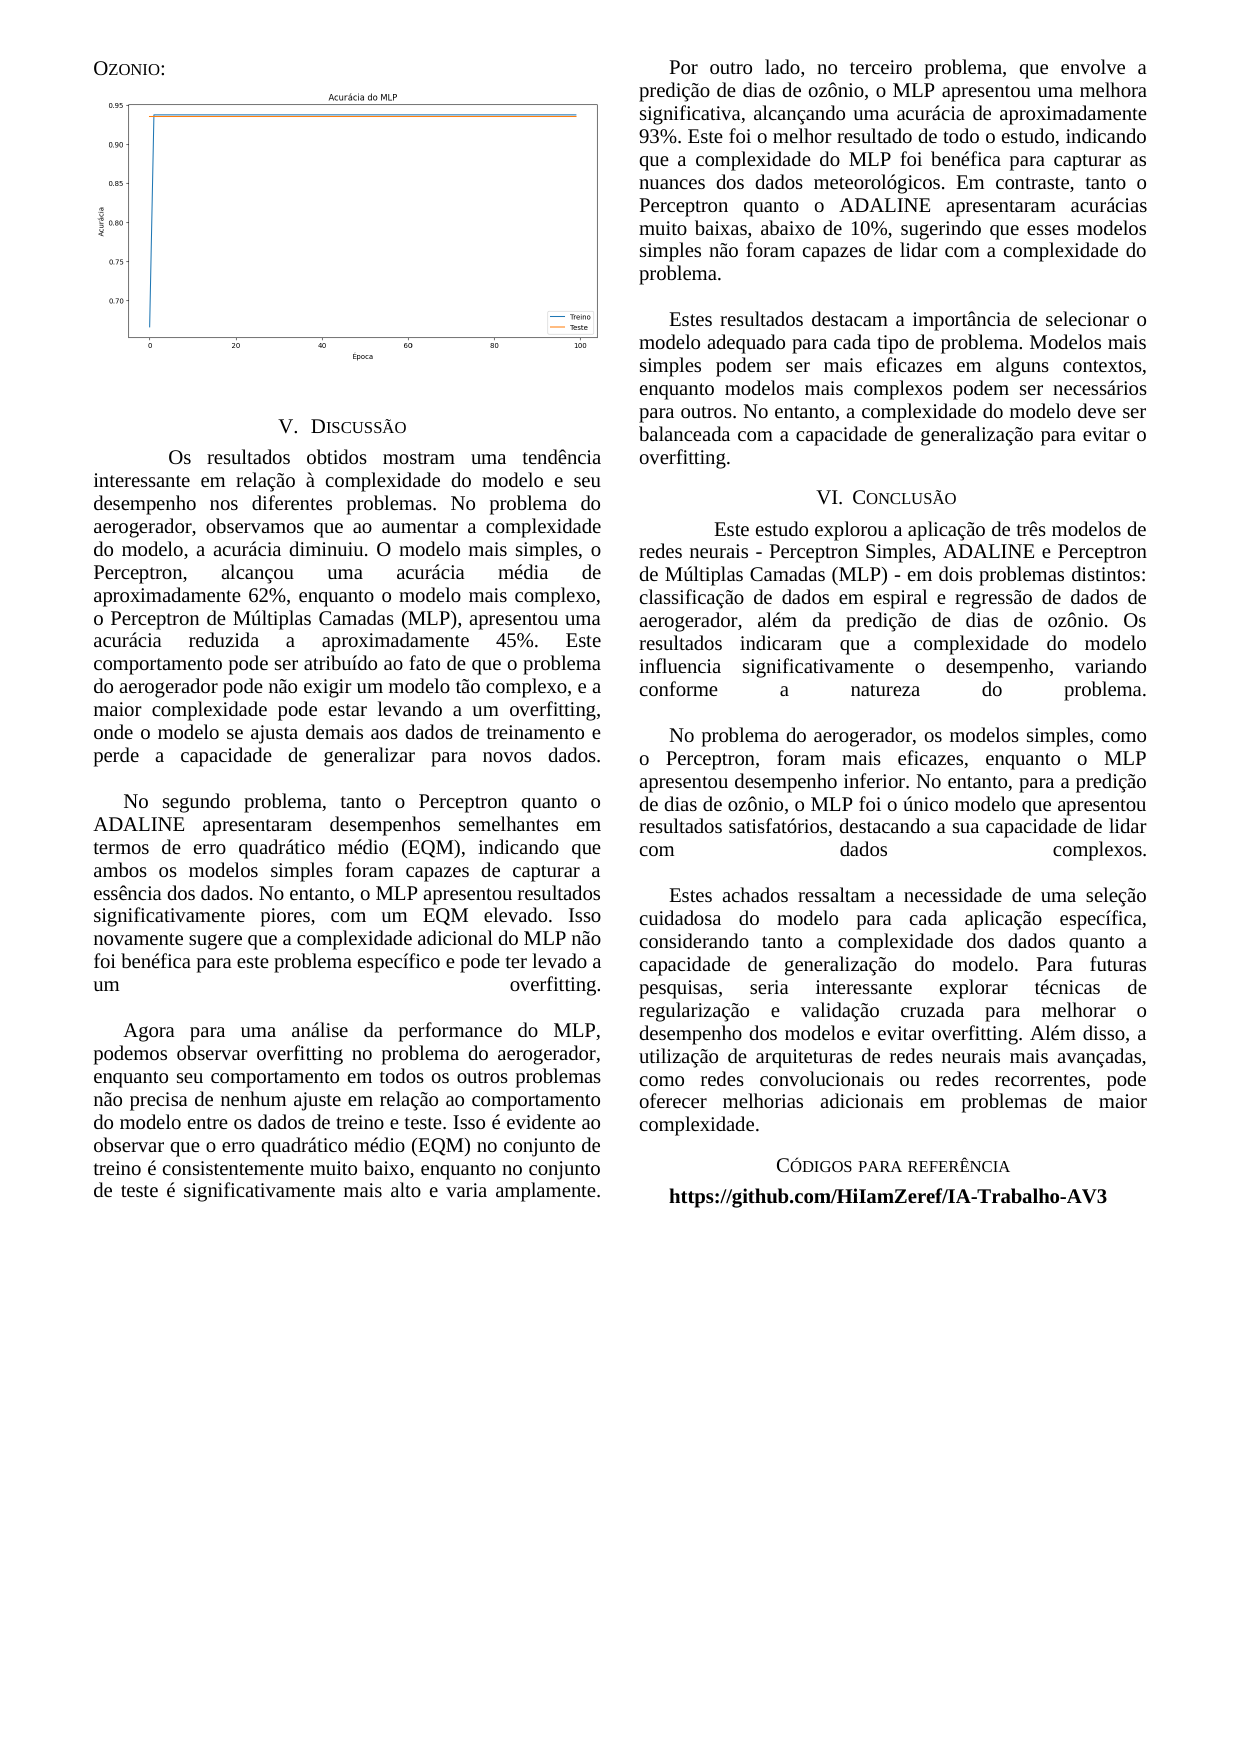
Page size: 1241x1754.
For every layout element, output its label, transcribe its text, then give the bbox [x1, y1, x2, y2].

subtitle Discussão [93, 414, 601, 438]
subtitle Conclusão [639, 485, 1147, 509]
picture [93, 88, 602, 365]
subtitle Códigos para referência [639, 1153, 1147, 1177]
text https://github.com/HiIamZeref/IA-Trabalho-AV3 [639, 1185, 1147, 1208]
subtitle Ozonio: [93, 56, 601, 80]
text Os resultados obtidos mostram uma tendência interessante em relação à complexidade do modelo e seu desempenho nos diferentes problemas. No problema do aerogerador, observamos que ao aumentar a complexidade do modelo, a acurácia diminuiu. O modelo mais simples, o Perceptron, alcançou uma acurácia média de aproximadamente 62%, enquanto o modelo mais complexo, o Perceptron de Múltiplas Camadas (MLP), apresentou uma acurácia reduzida a aproximadamente 45%. Este comportamento pode ser atribuído ao fato de que o problema do aerogerador pode não exigir um modelo tão complexo, e a maior complexidade pode estar levando a um overfitting, onde o modelo se ajusta demais aos dados de treinamento e perde a capacidade de generalizar para novos dados. No segundo problema, tanto o Perceptron quanto o ADALINE apresentaram desempenhos semelhantes em termos de erro quadrático médio (EQM), indicando que ambos os modelos simples foram capazes de capturar a essência dos dados. No entanto, o MLP apresentou resultados significativamente piores, com um EQM elevado. Isso novamente sugere que a complexidade adicional do MLP não foi benéfica para este problema específico e pode ter levado a um overfitting. Agora para uma análise da performance do MLP, podemos observar overfitting no problema do aerogerador, enquanto seu comportamento em todos os outros problemas não precisa de nenhum ajuste em relação ao comportamento do modelo entre os dados de treino e teste. Isso é evidente ao observar que o erro quadrático médio (EQM) no conjunto de treino é consistentemente muito baixo, enquanto no conjunto de teste é significativamente mais alto e varia amplamente. [93, 446, 601, 1225]
text Por outro lado, no terceiro problema, que envolve a predição de dias de ozônio, o MLP apresentou uma melhora significativa, alcançando uma acurácia de aproximadamente 93%. Este foi o melhor resultado de todo o estudo, indicando que a complexidade do MLP foi benéfica para capturar as nuances dos dados meteorológicos. Em contraste, tanto o Perceptron quanto o ADALINE apresentaram acurácias muito baixas, abaixo de 10%, sugerindo que esses modelos simples não foram capazes de lidar com a complexidade do problema. Estes resultados destacam a importância de selecionar o modelo adequado para cada tipo de problema. Modelos mais simples podem ser mais eficazes em alguns contextos, enquanto modelos mais complexos podem ser necessários para outros. No entanto, a complexidade do modelo deve ser balanceada com a capacidade de generalização para evitar o overfitting. [639, 56, 1147, 469]
text Este estudo explorou a aplicação de três modelos de redes neurais - Perceptron Simples, ADALINE e Perceptron de Múltiplas Camadas (MLP) - em dois problemas distintos: classificação de dados em espiral e regressão de dados de aerogerador, além da predição de dias de ozônio. Os resultados indicaram que a complexidade do modelo influencia significativamente o desempenho, variando conforme a natureza do problema. No problema do aerogerador, os modelos simples, como o Perceptron, foram mais eficazes, enquanto o MLP apresentou desempenho inferior. No entanto, para a predição de dias de ozônio, o MLP foi o único modelo que apresentou resultados satisfatórios, destacando a sua capacidade de lidar com dados complexos. Estes achados ressaltam a necessidade de uma seleção cuidadosa do modelo para cada aplicação específica, considerando tanto a complexidade dos dados quanto a capacidade de generalização do modelo. Para futuras pesquisas, seria interessante explorar técnicas de regularização e validação cruzada para melhorar o desempenho dos modelos e evitar overfitting. Além disso, a utilização de arquiteturas de redes neurais mais avançadas, como redes convolucionais ou redes recorrentes, pode oferecer melhorias adicionais em problemas de maior complexidade. [639, 518, 1147, 1136]
